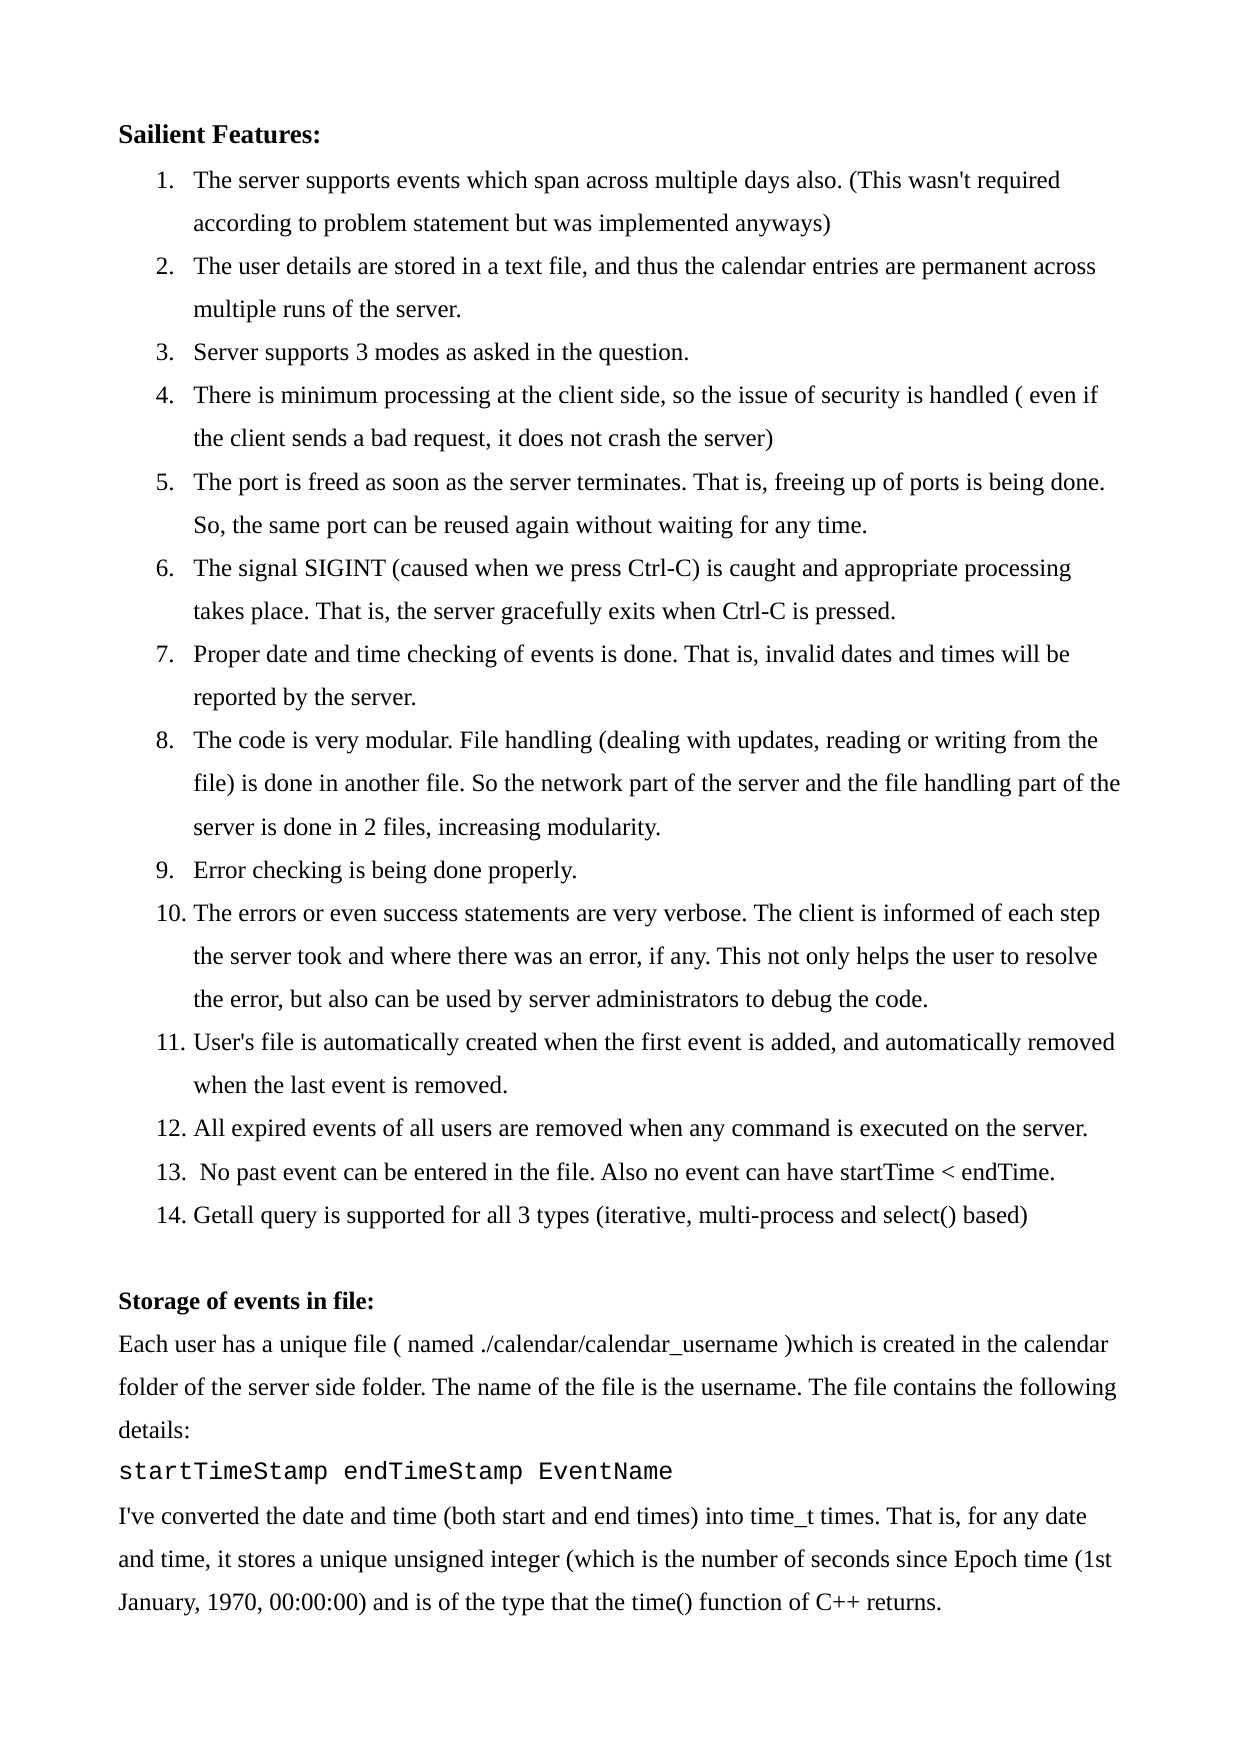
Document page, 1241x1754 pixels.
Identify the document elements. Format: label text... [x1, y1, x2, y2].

list No past event can be entered in the file. Also no event can have startTime < endTime. [156, 1157, 1122, 1185]
text Sailient Features: [118, 118, 1122, 149]
list The server supports events which span across multiple days also. (This wasn't required according to problem statement but was implemented anyways) [156, 165, 1122, 237]
text I've converted the date and time (both start and end times) into time_t times. That is, for any date and time, it stores a unique unsigned integer (which is the number of seconds since Epoch time (1st January, 1970, 00:00:00) and is of the type that the time() function of C++ returns. [118, 1501, 1122, 1616]
list Error checking is being done properly. [156, 855, 1122, 883]
list The user details are stored in a text file, and thus the calendar entries are permanent across multiple runs of the server. [156, 251, 1122, 323]
list The signal SIGINT (caused when we press Ctrl-C) is caught and appropriate processing takes place. That is, the server gracefully exits when Ctrl-C is pressed. [156, 553, 1122, 625]
text startTimeStamp endTimeStamp EventName [118, 1458, 1122, 1487]
list Proper date and time checking of events is done. That is, invalid dates and times will be reported by the server. [156, 639, 1122, 711]
list The errors or even success statements are very verbose. The client is informed of each step the server took and where there was an error, if any. This not only helps the user to resolve the error, but also can be used by server administrators to debug the code. [156, 898, 1122, 1013]
list The port is freed as soon as the server terminates. That is, freeing up of ports is being done. So, the same port can be reused again without waiting for any time. [156, 467, 1122, 538]
list User's file is automatically created when the first event is added, and automatically removed when the last event is removed. [156, 1027, 1122, 1099]
list Getall query is supported for all 3 types (iterative, multi-process and select() based) [156, 1200, 1122, 1228]
text Storage of events in file: Each user has a unique file ( named ./calendar/calendar_username )which is created in the calendar folder of the server side folder. The name of the file is the username. The file contains the following details: [118, 1286, 1122, 1444]
list The code is very modular. File handling (dealing with updates, reading or writing from the file) is done in another file. So the network part of the server and the file handling part of the server is done in 2 files, increasing modularity. [156, 725, 1122, 840]
list Server supports 3 modes as asked in the question. [156, 337, 1122, 366]
list There is minimum processing at the client side, so the issue of security is handled ( even if the client sends a bad request, it does not crash the server) [156, 380, 1122, 452]
list All expired events of all users are removed when any command is executed on the server. [156, 1113, 1122, 1142]
